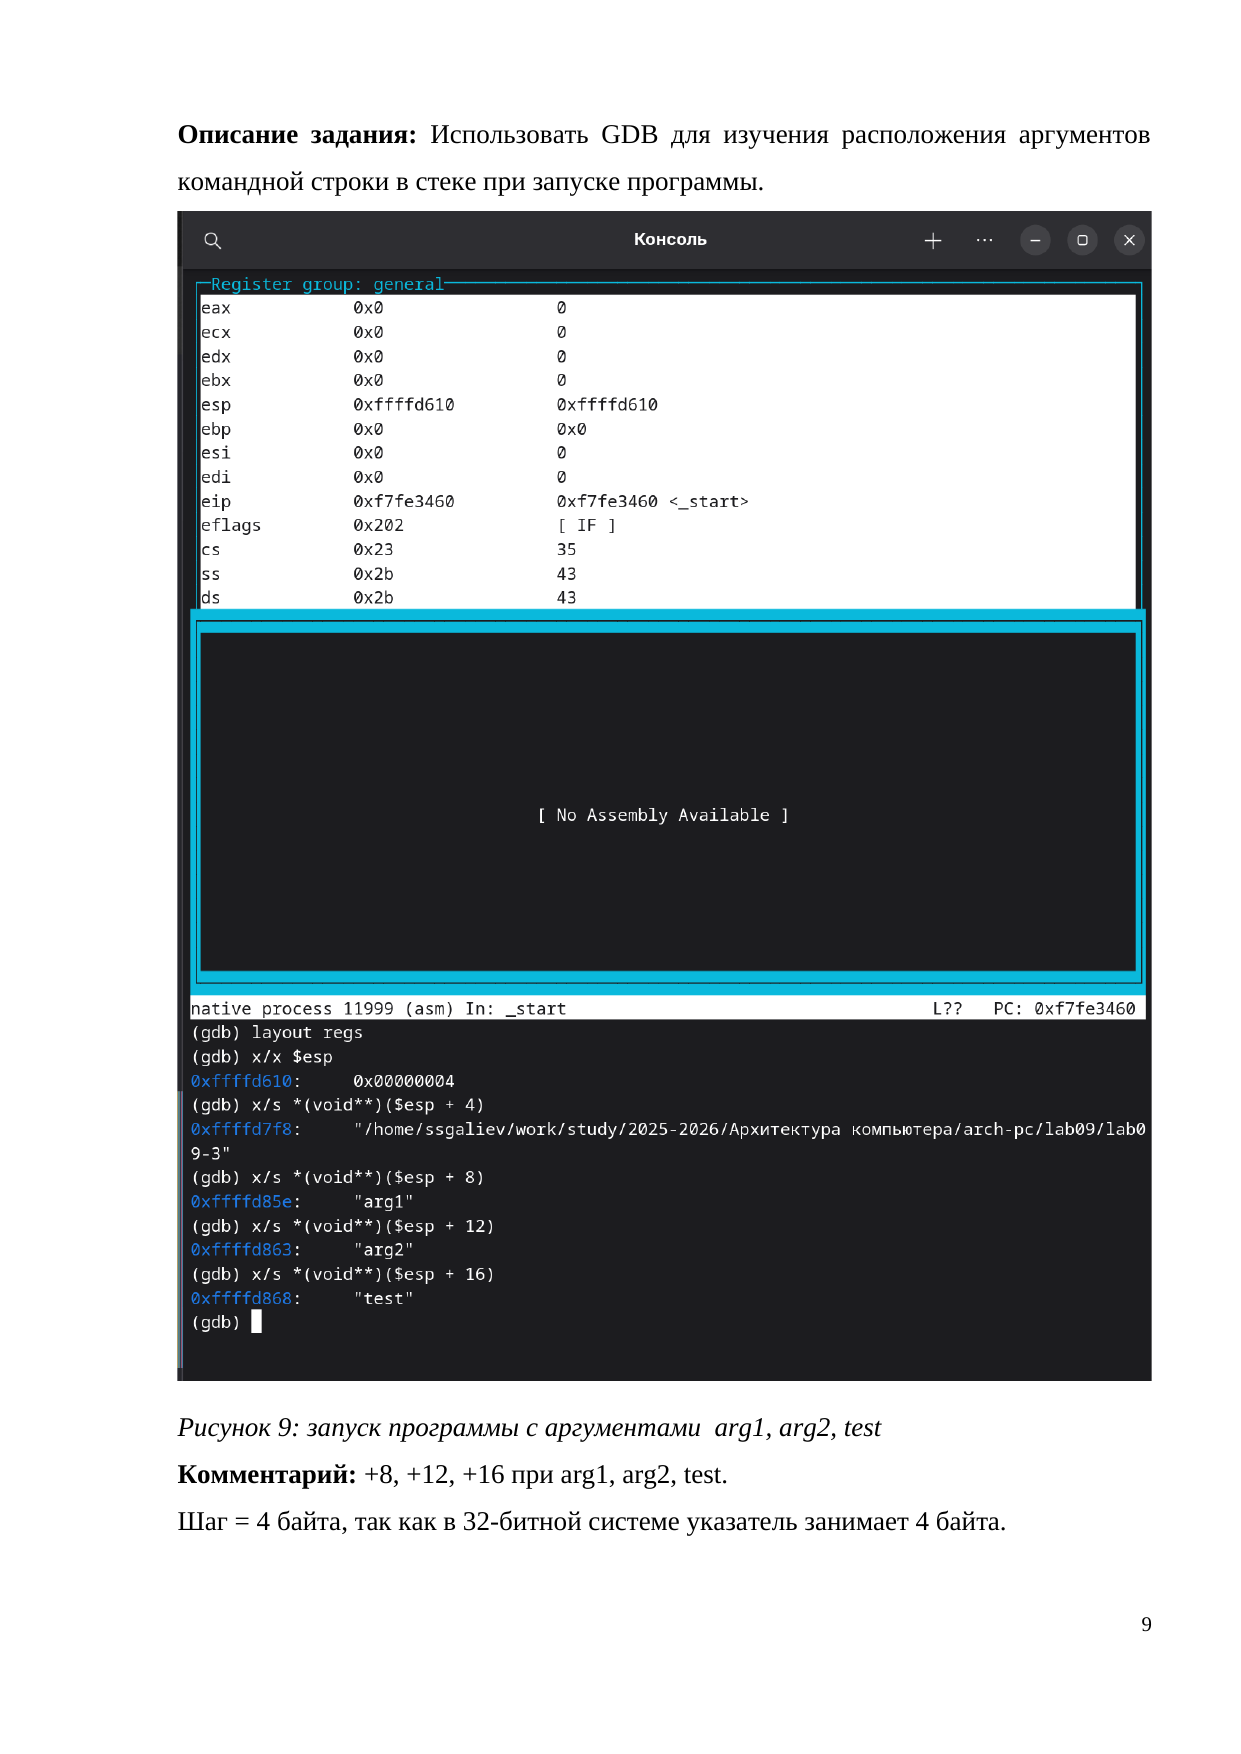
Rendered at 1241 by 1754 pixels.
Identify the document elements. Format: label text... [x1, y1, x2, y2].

text Комментарий: +8, +12, +16 при arg1, arg2, test. Шаг = 4 байта, так как в 32-битной системе указатель занимает 4 байта. [177, 1458, 1152, 1536]
text Рисунок 9: запуск программы с аргументами arg1, arg2, test [177, 1381, 1152, 1442]
picture [177, 211, 1152, 1381]
text Описание задания: Использовать GDB для изучения расположения аргументов командной строки в стеке при запуске программы. [177, 118, 1152, 196]
